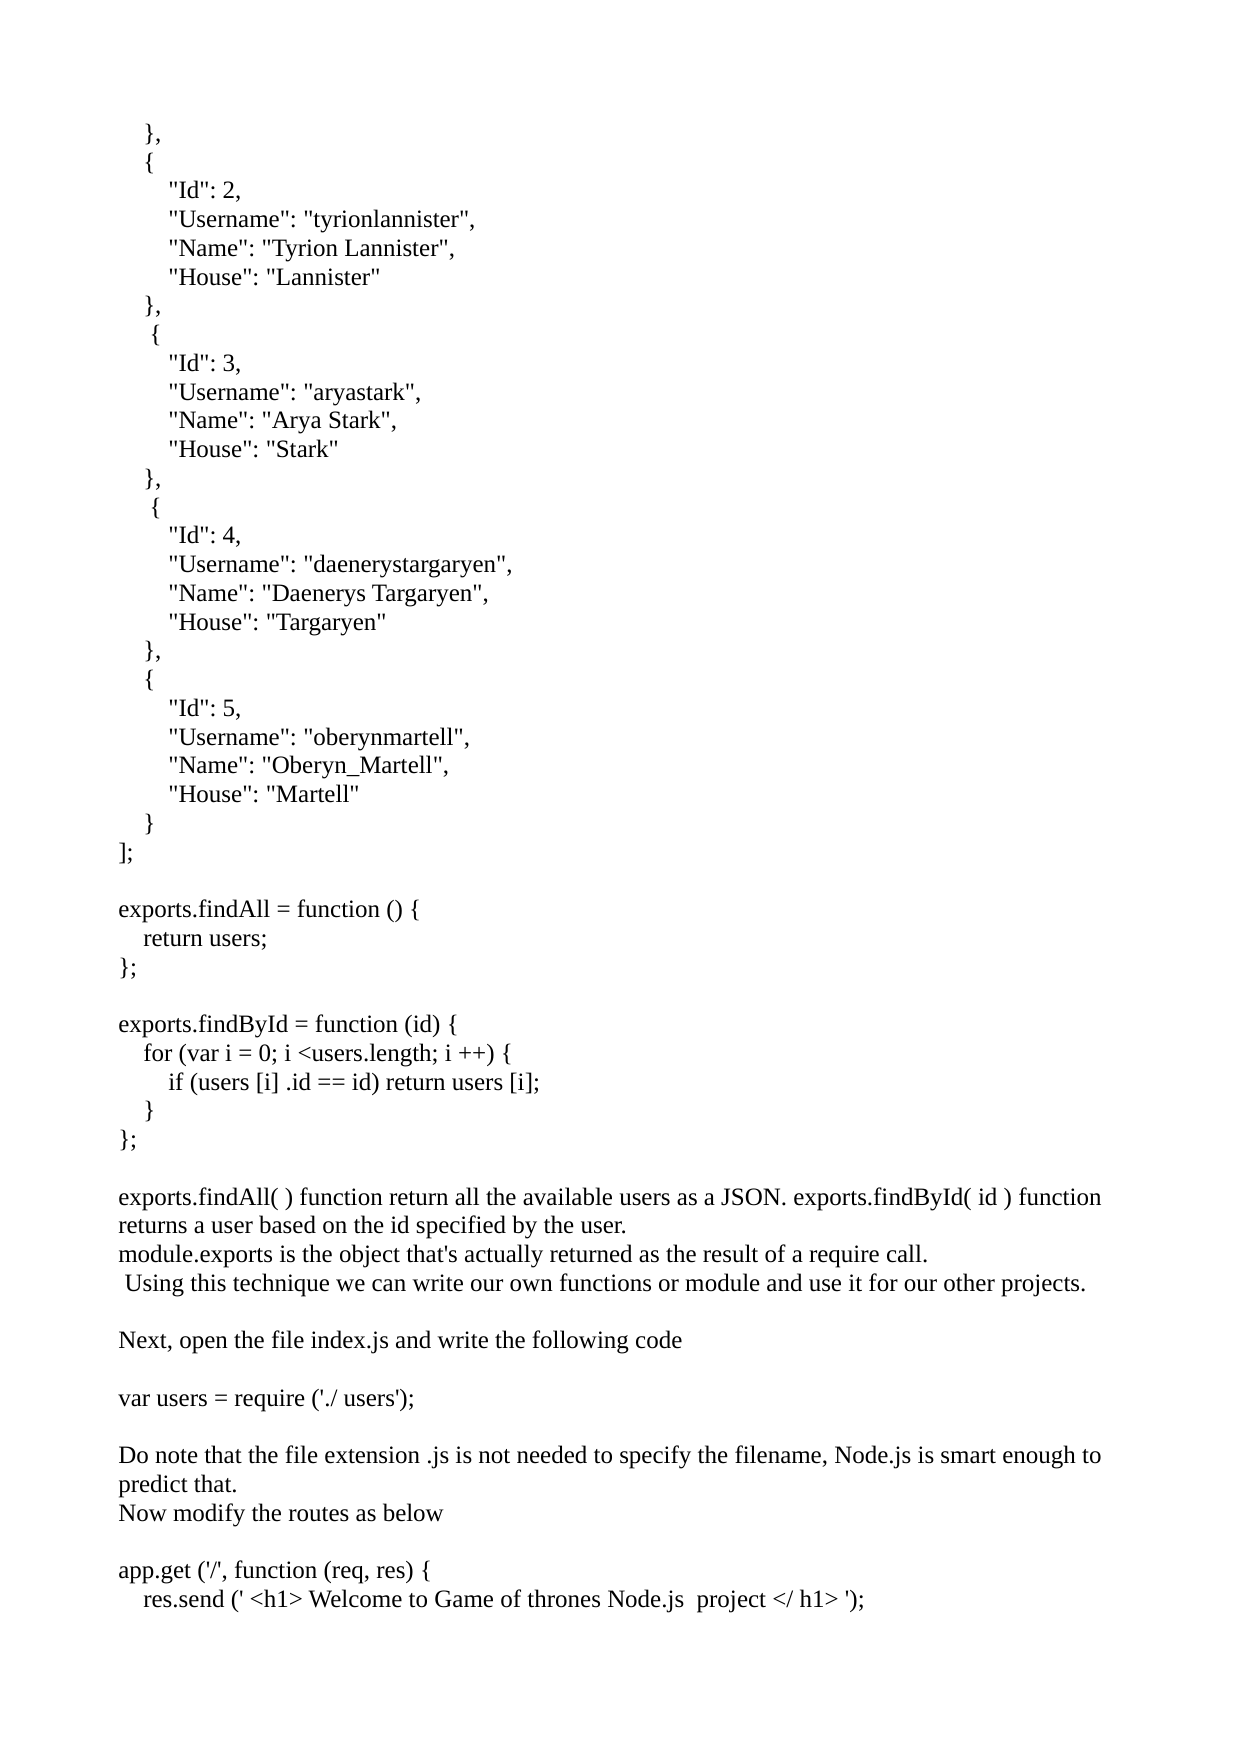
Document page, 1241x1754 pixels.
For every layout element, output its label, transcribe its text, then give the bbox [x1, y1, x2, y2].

text exports.findById = function (id) { [118, 1009, 1122, 1038]
text if (users [i] .id == id) return users [i]; [118, 1067, 1122, 1096]
text }, [118, 291, 1122, 319]
text "Name": "Oberyn_Martell", [118, 751, 1122, 779]
text "Name": "Tyrion Lannister", [118, 233, 1122, 262]
text app.get ('/', function (req, res) { [118, 1556, 1122, 1584]
text "Id": 5, [118, 693, 1122, 722]
text var users = require ('./ users'); [118, 1383, 1122, 1412]
text "Username": "aryastark", [118, 377, 1122, 406]
text }; [118, 1124, 1122, 1153]
text } [118, 1096, 1122, 1124]
text res.send (' <h1> Welcome to Game of thrones Node.js project </ h1> '); [118, 1584, 1122, 1613]
text for (var i = 0; i <users.length; i ++) { [118, 1038, 1122, 1067]
text "Username": "oberynmartell", [118, 722, 1122, 751]
text "House": "Lannister" [118, 262, 1122, 291]
text }, [118, 463, 1122, 492]
text "Id": 2, [118, 176, 1122, 204]
text "Name": "Arya Stark", [118, 406, 1122, 434]
text "House": "Martell" [118, 779, 1122, 808]
text }; [118, 952, 1122, 981]
text "Name": "Daenerys Targaryen", [118, 578, 1122, 607]
text }, [118, 118, 1122, 147]
text Do note that the file extension .js is not needed to specify the filename, Node.js is smart enough to predict that. [118, 1441, 1122, 1498]
text module.exports is the object that's actually returned as the result of a require call. [118, 1239, 1122, 1268]
text "Id": 4, [118, 521, 1122, 549]
text "House": "Targaryen" [118, 607, 1122, 636]
text Next, open the file index.js and write the following code [118, 1326, 1122, 1354]
text { [118, 319, 1122, 348]
text exports.findAll = function () { [118, 894, 1122, 923]
text return users; [118, 923, 1122, 952]
text exports.findAll( ) function return all the available users as a JSON. exports.findById( id ) function returns a user based on the id specified by the user. [118, 1182, 1122, 1239]
text }, [118, 636, 1122, 664]
text { [118, 147, 1122, 176]
text { [118, 492, 1122, 521]
text "Id": 3, [118, 348, 1122, 377]
text Using this technique we can write our own functions or module and use it for our other projects. [118, 1268, 1122, 1297]
text "Username": "daenerystargaryen", [118, 549, 1122, 578]
text } [118, 808, 1122, 837]
text "House": "Stark" [118, 434, 1122, 463]
text { [118, 664, 1122, 693]
text Now modify the routes as below [118, 1498, 1122, 1527]
text "Username": "tyrionlannister", [118, 204, 1122, 233]
text ]; [118, 837, 1122, 866]
